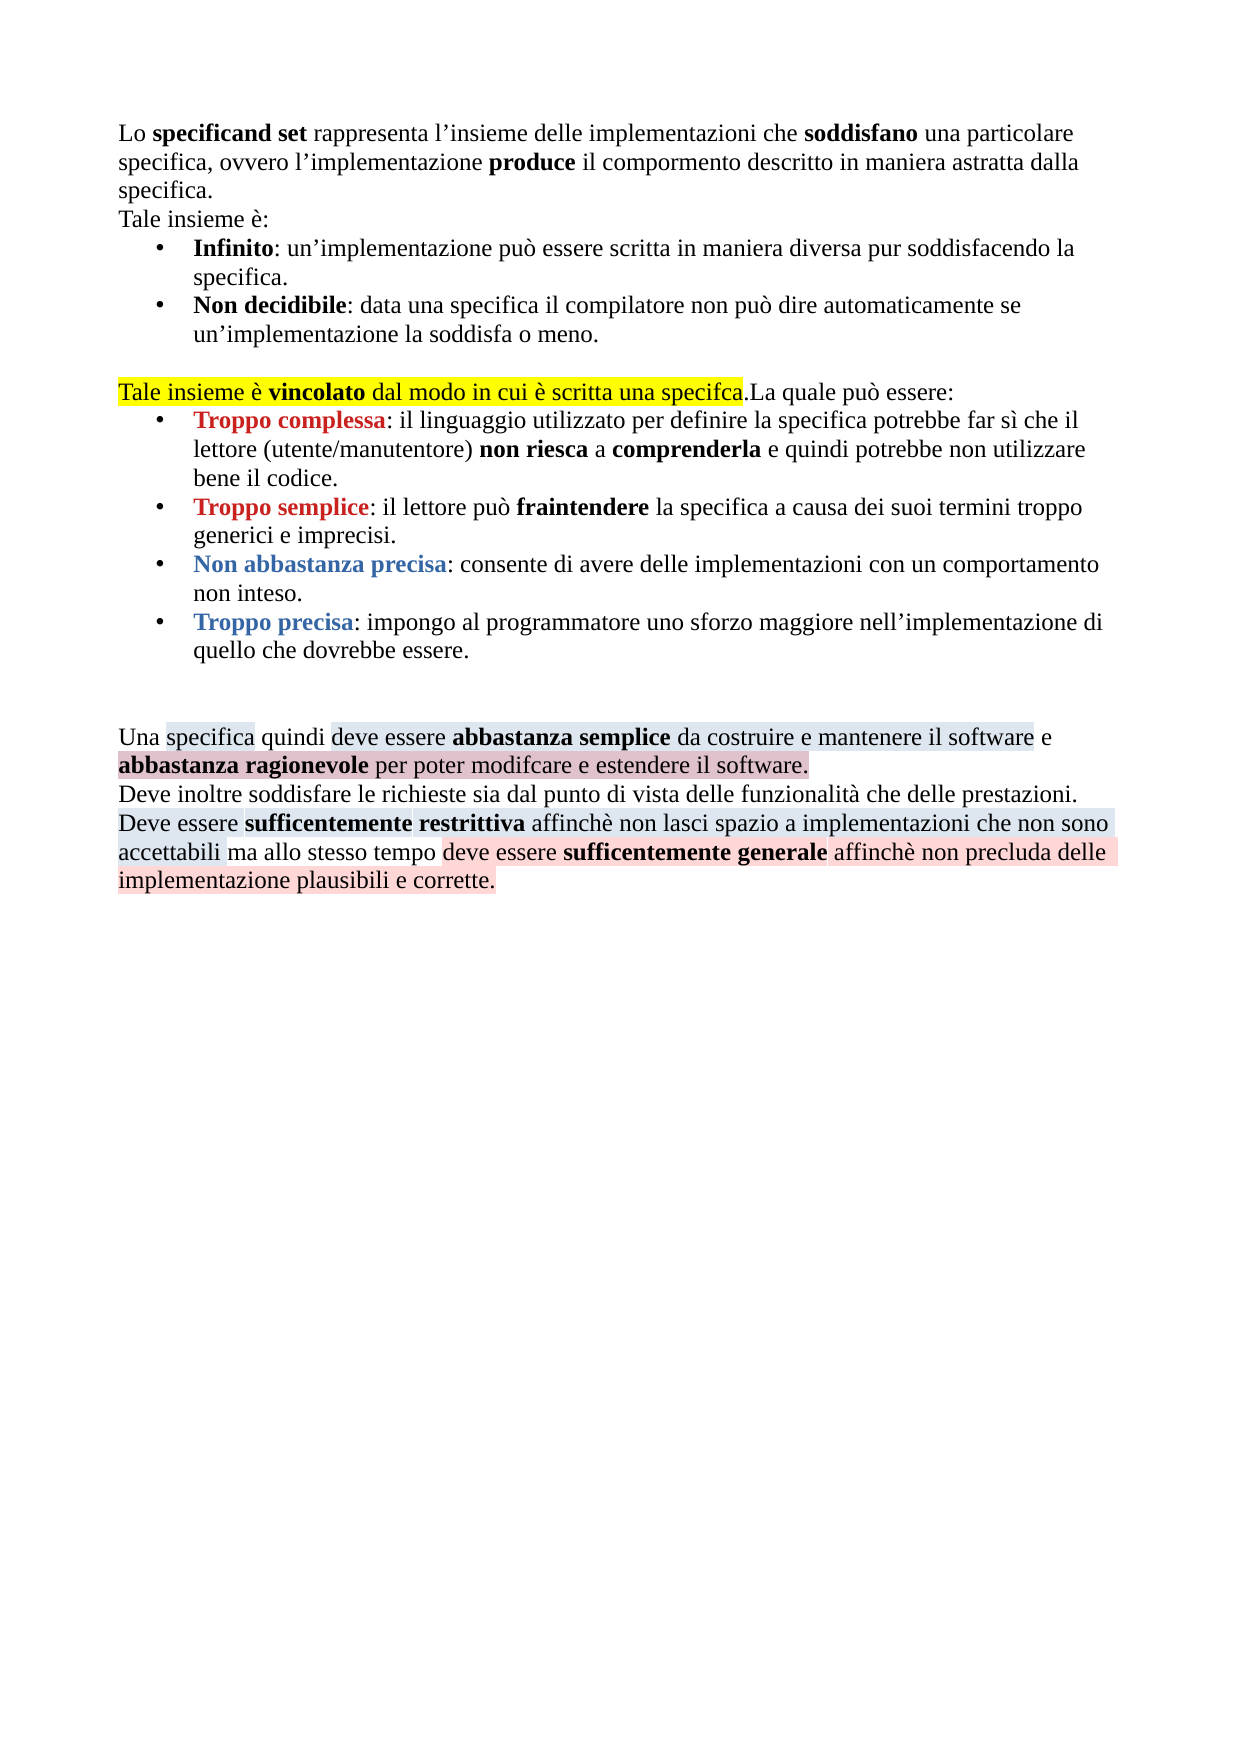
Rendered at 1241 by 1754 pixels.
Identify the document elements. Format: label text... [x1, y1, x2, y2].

text Una specifica quindi deve essere abbastanza semplice da costruire e mantenere il software e abbastanza ragionevole per poter modifcare e estendere il software. [118, 722, 1122, 779]
text Tale insieme è: [118, 204, 1122, 233]
list Troppo semplice: il lettore può fraintendere la specifica a causa dei suoi termini troppo generici e imprecisi. [156, 492, 1122, 549]
list Non abbastanza precisa: consente di avere delle implementazioni con un comportamento non inteso. [156, 549, 1122, 607]
text Lo specificand set rappresenta l’insieme delle implementazioni che soddisfano una particolare specifica, ovvero l’implementazione produce il compormento descritto in maniera astratta dalla specifica. [118, 118, 1122, 204]
list Troppo precisa: impongo al programmatore uno sforzo maggiore nell’implementazione di quello che dovrebbe essere. [156, 607, 1122, 664]
list Troppo complessa: il linguaggio utilizzato per definire la specifica potrebbe far sì che il lettore (utente/manutentore) non riesca a comprenderla e quindi potrebbe non utilizzare bene il codice. [156, 406, 1122, 492]
text Tale insieme è vincolato dal modo in cui è scritta una specifca.La quale può essere: [118, 377, 1122, 406]
text Deve inoltre soddisfare le richieste sia dal punto di vista delle funzionalità che delle prestazioni. [118, 779, 1122, 808]
list Infinito: un’implementazione può essere scritta in maniera diversa pur soddisfacendo la specifica. [156, 233, 1122, 291]
text Deve essere sufficentemente restrittiva affinchè non lasci spazio a implementazioni che non sono accettabili ma allo stesso tempo deve essere sufficentemente generale affinchè non precluda delle implementazione plausibili e corrette. [118, 808, 1122, 894]
list Non decidibile: data una specifica il compilatore non può dire automaticamente se un’implementazione la soddisfa o meno. [156, 291, 1122, 348]
